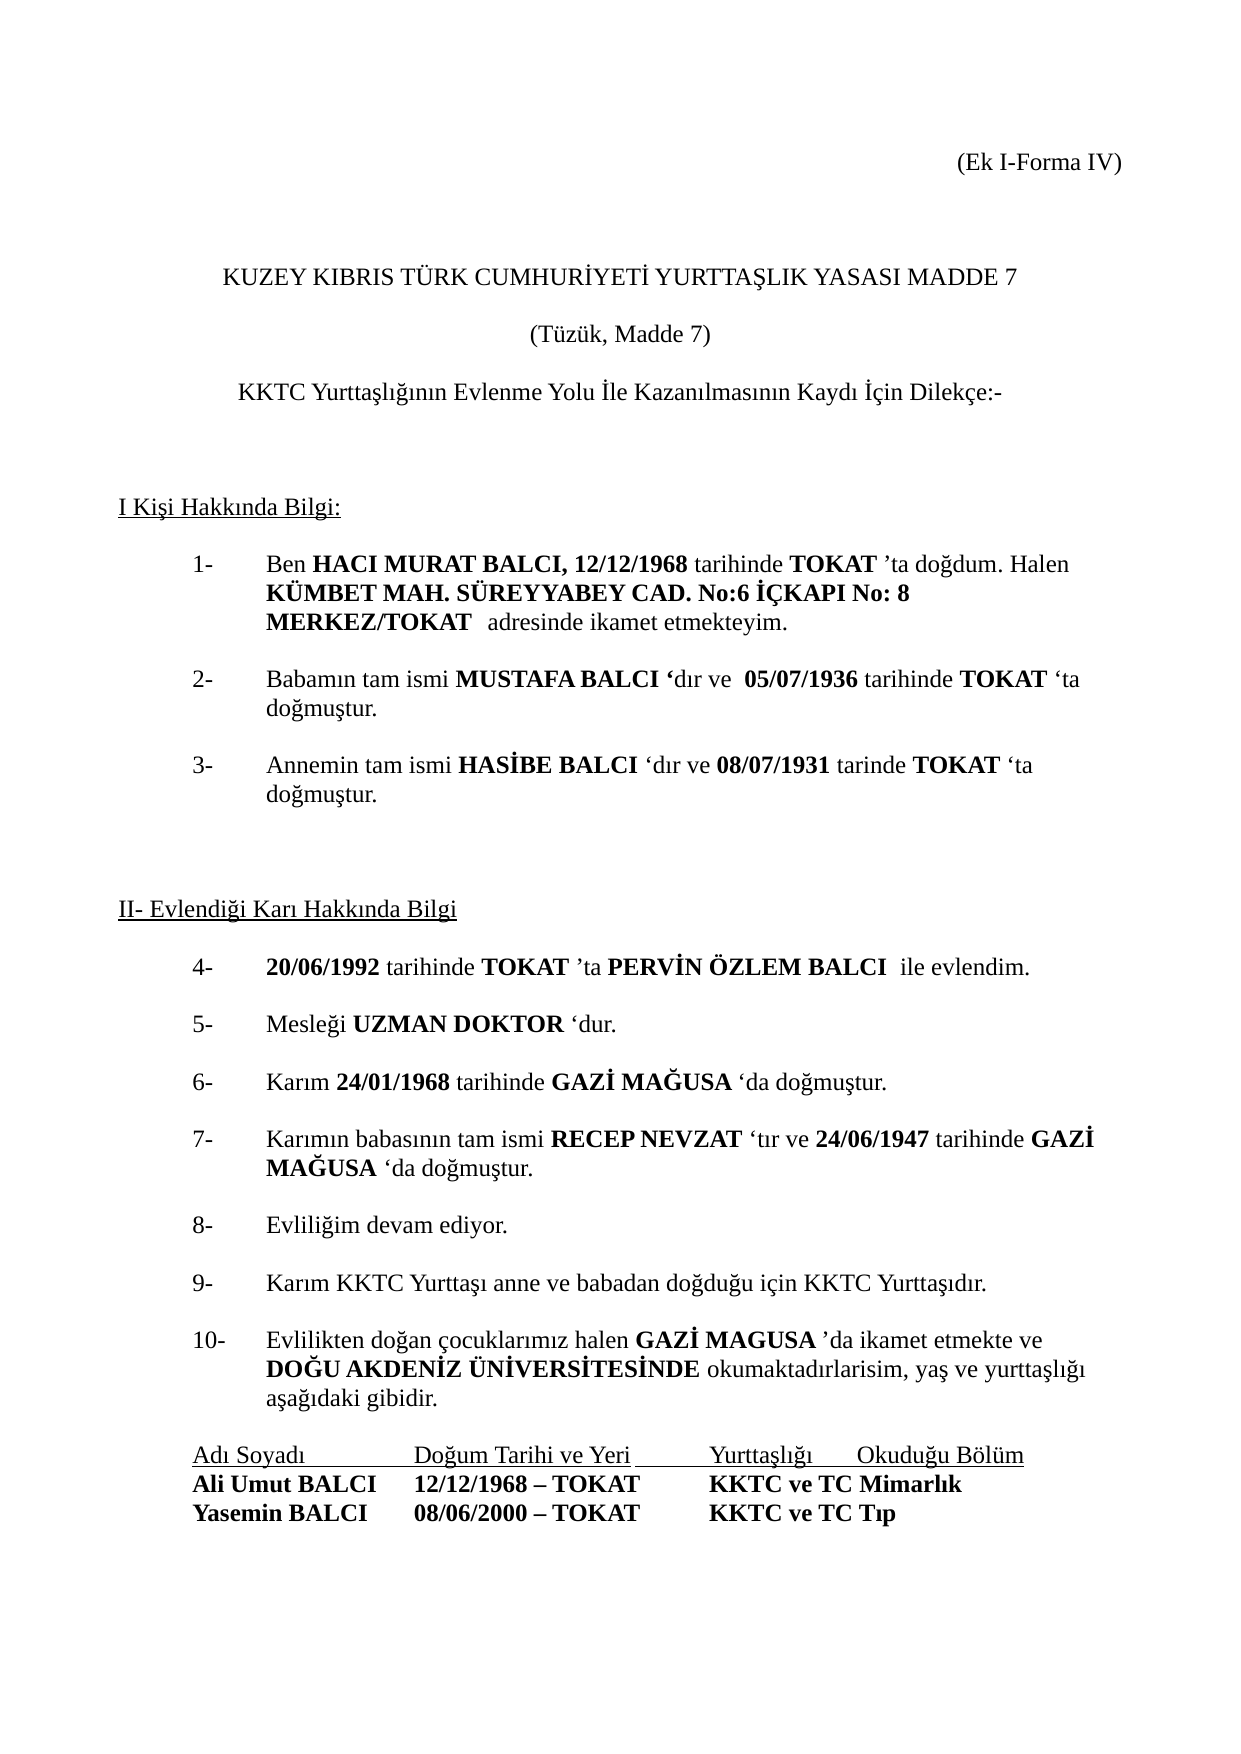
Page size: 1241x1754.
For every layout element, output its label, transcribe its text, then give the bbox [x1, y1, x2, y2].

text Adı Soyadı Doğum Tarihi ve Yeri Yurttaşlığı Okuduğu Bölüm [118, 1441, 1122, 1469]
text 10- Evlilikten doğan çocuklarımız halen GAZİ MAGUSA ’da ikamet etmekte ve [118, 1326, 1122, 1354]
text 3- Annemin tam ismi HASİBE BALCI ‘dır ve 08/07/1931 tarinde TOKAT ‘ta [118, 751, 1122, 779]
text II- Evlendiği Karı Hakkında Bilgi [118, 894, 1122, 923]
text 6- Karım 24/01/1968 tarihinde GAZİ MAĞUSA ‘da doğmuştur. [118, 1067, 1122, 1096]
text 2- Babamın tam ismi MUSTAFA BALCI ‘dır ve 05/07/1936 tarihinde TOKAT ‘ta doğmuştur. [118, 664, 1122, 722]
text KÜMBET MAH. SÜREYYABEY CAD. No:6 İÇKAPI No: 8 [118, 578, 1122, 607]
text Yasemin BALCI 08/06/2000 – TOKAT KKTC ve TC Tıp [118, 1498, 1122, 1527]
text (Tüzük, Madde 7) [118, 319, 1122, 348]
text doğmuştur. [118, 779, 1122, 808]
text DOĞU AKDENİZ ÜNİVERSİTESİNDE okumaktadırlarisim, yaş ve yurttaşlığı [118, 1354, 1122, 1383]
text (Ek I-Forma IV) [118, 147, 1122, 176]
text 9- Karım KKTC Yurttaşı anne ve babadan doğduğu için KKTC Yurttaşıdır. [118, 1268, 1122, 1297]
text Ali Umut BALCI 12/12/1968 – TOKAT KKTC ve TC Mimarlık [118, 1469, 1122, 1498]
text aşağıdaki gibidir. [118, 1383, 1122, 1412]
text KUZEY KIBRIS TÜRK CUMHURİYETİ YURTTAŞLIK YASASI MADDE 7 [118, 262, 1122, 291]
text 4- 20/06/1992 tarihinde TOKAT ’ta PERVİN ÖZLEM BALCI ile evlendim. [118, 952, 1122, 981]
text I Kişi Hakkında Bilgi: [118, 492, 1122, 521]
text 5- Mesleği UZMAN DOKTOR ‘dur. [118, 1009, 1122, 1038]
text KKTC Yurttaşlığının Evlenme Yolu İle Kazanılmasının Kaydı İçin Dilekçe:- [118, 377, 1122, 406]
text 7- Karımın babasının tam ismi RECEP NEVZAT ‘tır ve 24/06/1947 tarihinde GAZİ MAĞUSA ‘da doğmuştur. [118, 1124, 1122, 1182]
text MERKEZ/TOKAT adresinde ikamet etmekteyim. [118, 607, 1122, 636]
text 1- Ben HACI MURAT BALCI, 12/12/1968 tarihinde TOKAT ’ta doğdum. Halen [118, 549, 1122, 578]
text 8- Evliliğim devam ediyor. [118, 1211, 1122, 1239]
